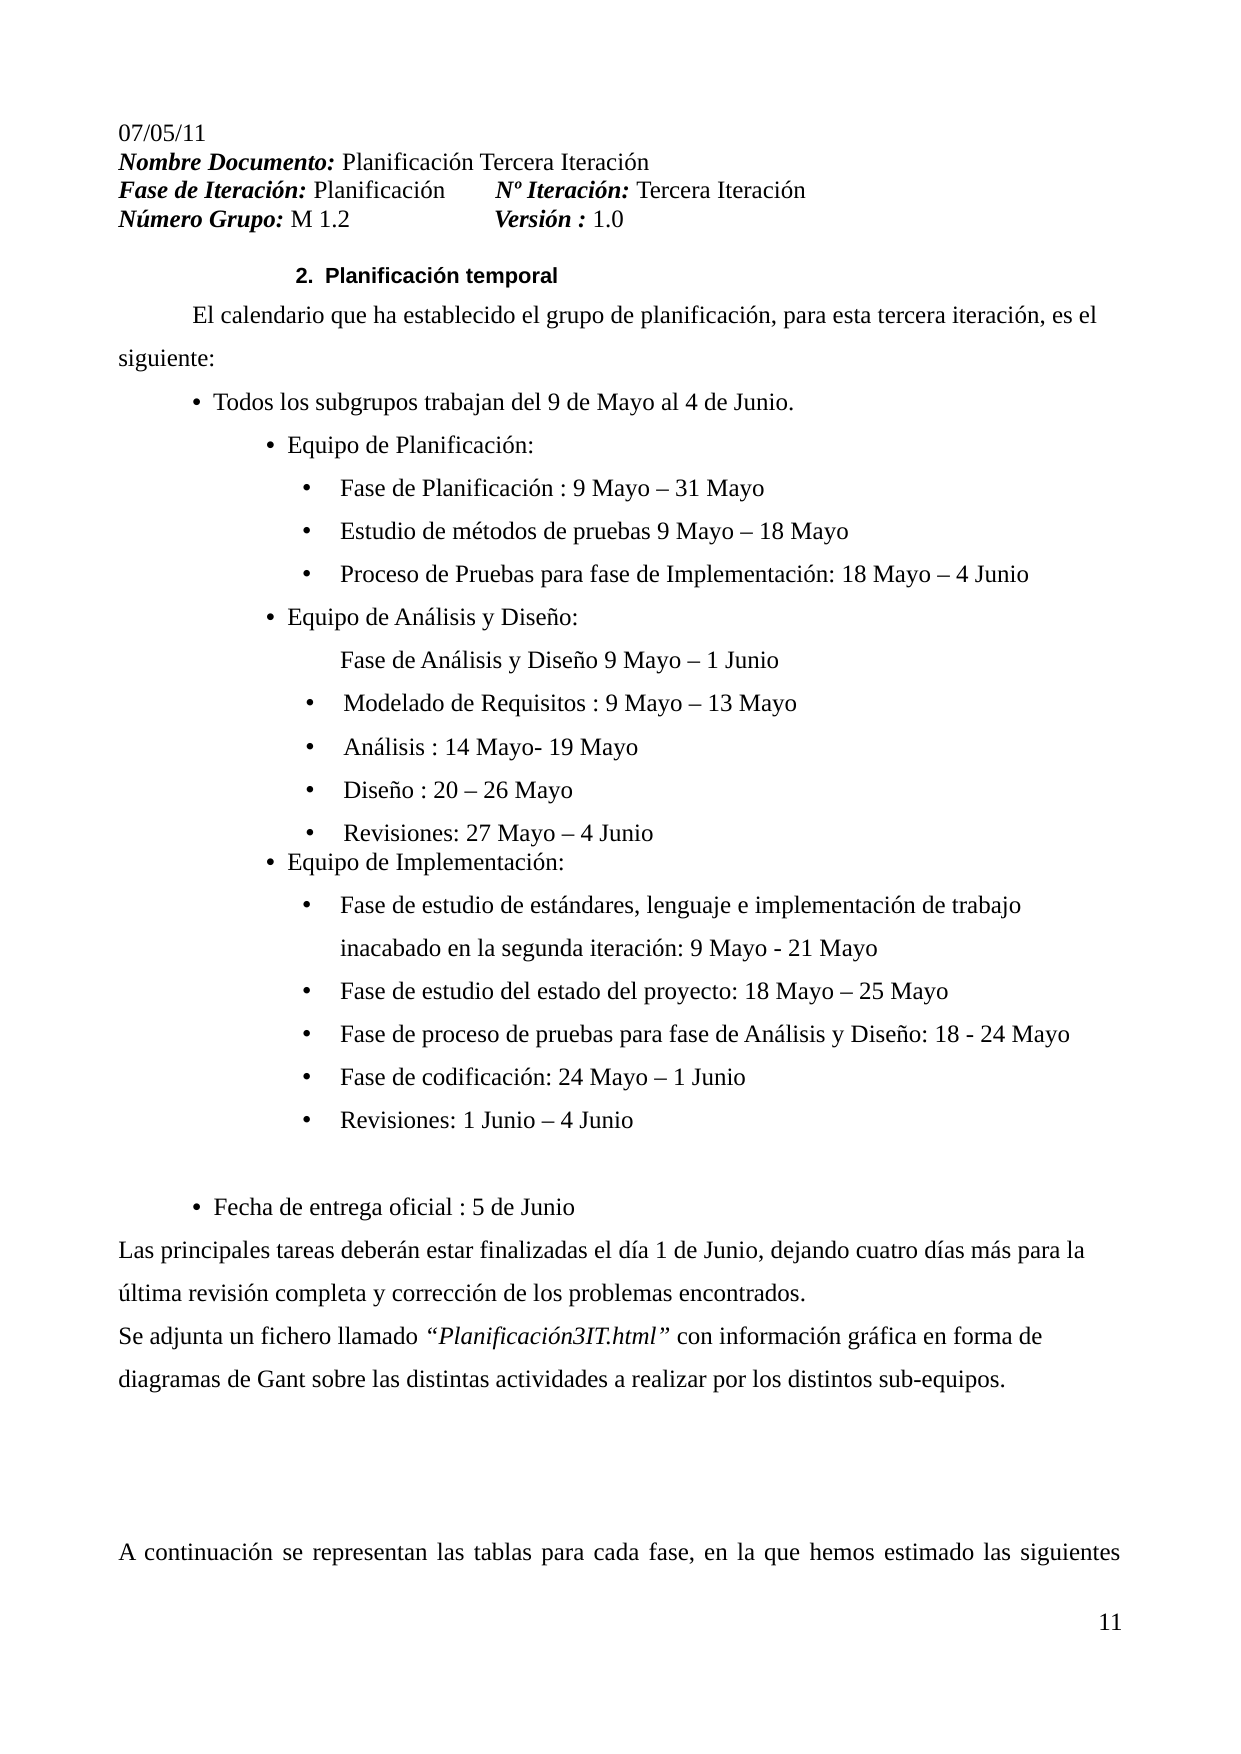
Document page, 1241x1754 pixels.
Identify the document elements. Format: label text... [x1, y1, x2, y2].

list Análisis : 14 Mayo- 19 Mayo [306, 732, 1122, 760]
list Modelado de Requisitos : 9 Mayo – 13 Mayo [306, 688, 1122, 717]
text • Todos los subgrupos trabajan del 9 de Mayo al 4 de Junio. [118, 387, 1122, 415]
list Fase de codificación: 24 Mayo – 1 Junio [302, 1062, 1122, 1091]
text • Equipo de Implementación: [118, 847, 1122, 875]
list Fase de estudio de estándares, lenguaje e implementación de trabajo inacabado en la segunda iteración: 9 Mayo - 21 Mayo [302, 890, 1122, 962]
list Fase de Planificación : 9 Mayo – 31 Mayo [302, 473, 1122, 502]
list Proceso de Pruebas para fase de Implementación: 18 Mayo – 4 Junio [302, 559, 1122, 588]
list Fase de estudio del estado del proyecto: 18 Mayo – 25 Mayo [302, 976, 1122, 1005]
text El calendario que ha establecido el grupo de planificación, para esta tercera iteración, es el siguiente: [118, 300, 1122, 372]
text • Fecha de entrega oficial : 5 de Junio [118, 1192, 1122, 1220]
text A continuación se representan las tablas para cada fase, en la que hemos estimado las siguientes [118, 1537, 1122, 1565]
text Las principales tareas deberán estar finalizadas el día 1 de Junio, dejando cuatro días más para la última revisión completa y corrección de los problemas encontrados. [118, 1235, 1122, 1307]
list Revisiones: 27 Mayo – 4 Junio [306, 818, 1122, 847]
list Estudio de métodos de pruebas 9 Mayo – 18 Mayo [302, 516, 1122, 545]
text Se adjunta un fichero llamado “Planificación3IT.html” con información gráfica en forma de diagramas de Gant sobre las distintas actividades a realizar por los distintos sub-equipos. [118, 1321, 1122, 1393]
list Fase de proceso de pruebas para fase de Análisis y Diseño: 18 - 24 Mayo [302, 1019, 1122, 1048]
subtitle Planificación temporal [295, 263, 1122, 288]
text Fase de Análisis y Diseño 9 Mayo – 1 Junio [118, 645, 1122, 674]
text • Equipo de Análisis y Diseño: [118, 602, 1122, 631]
list Revisiones: 1 Junio – 4 Junio [302, 1105, 1122, 1134]
text • Equipo de Planificación: [118, 430, 1122, 458]
list Diseño : 20 – 26 Mayo [306, 775, 1122, 803]
